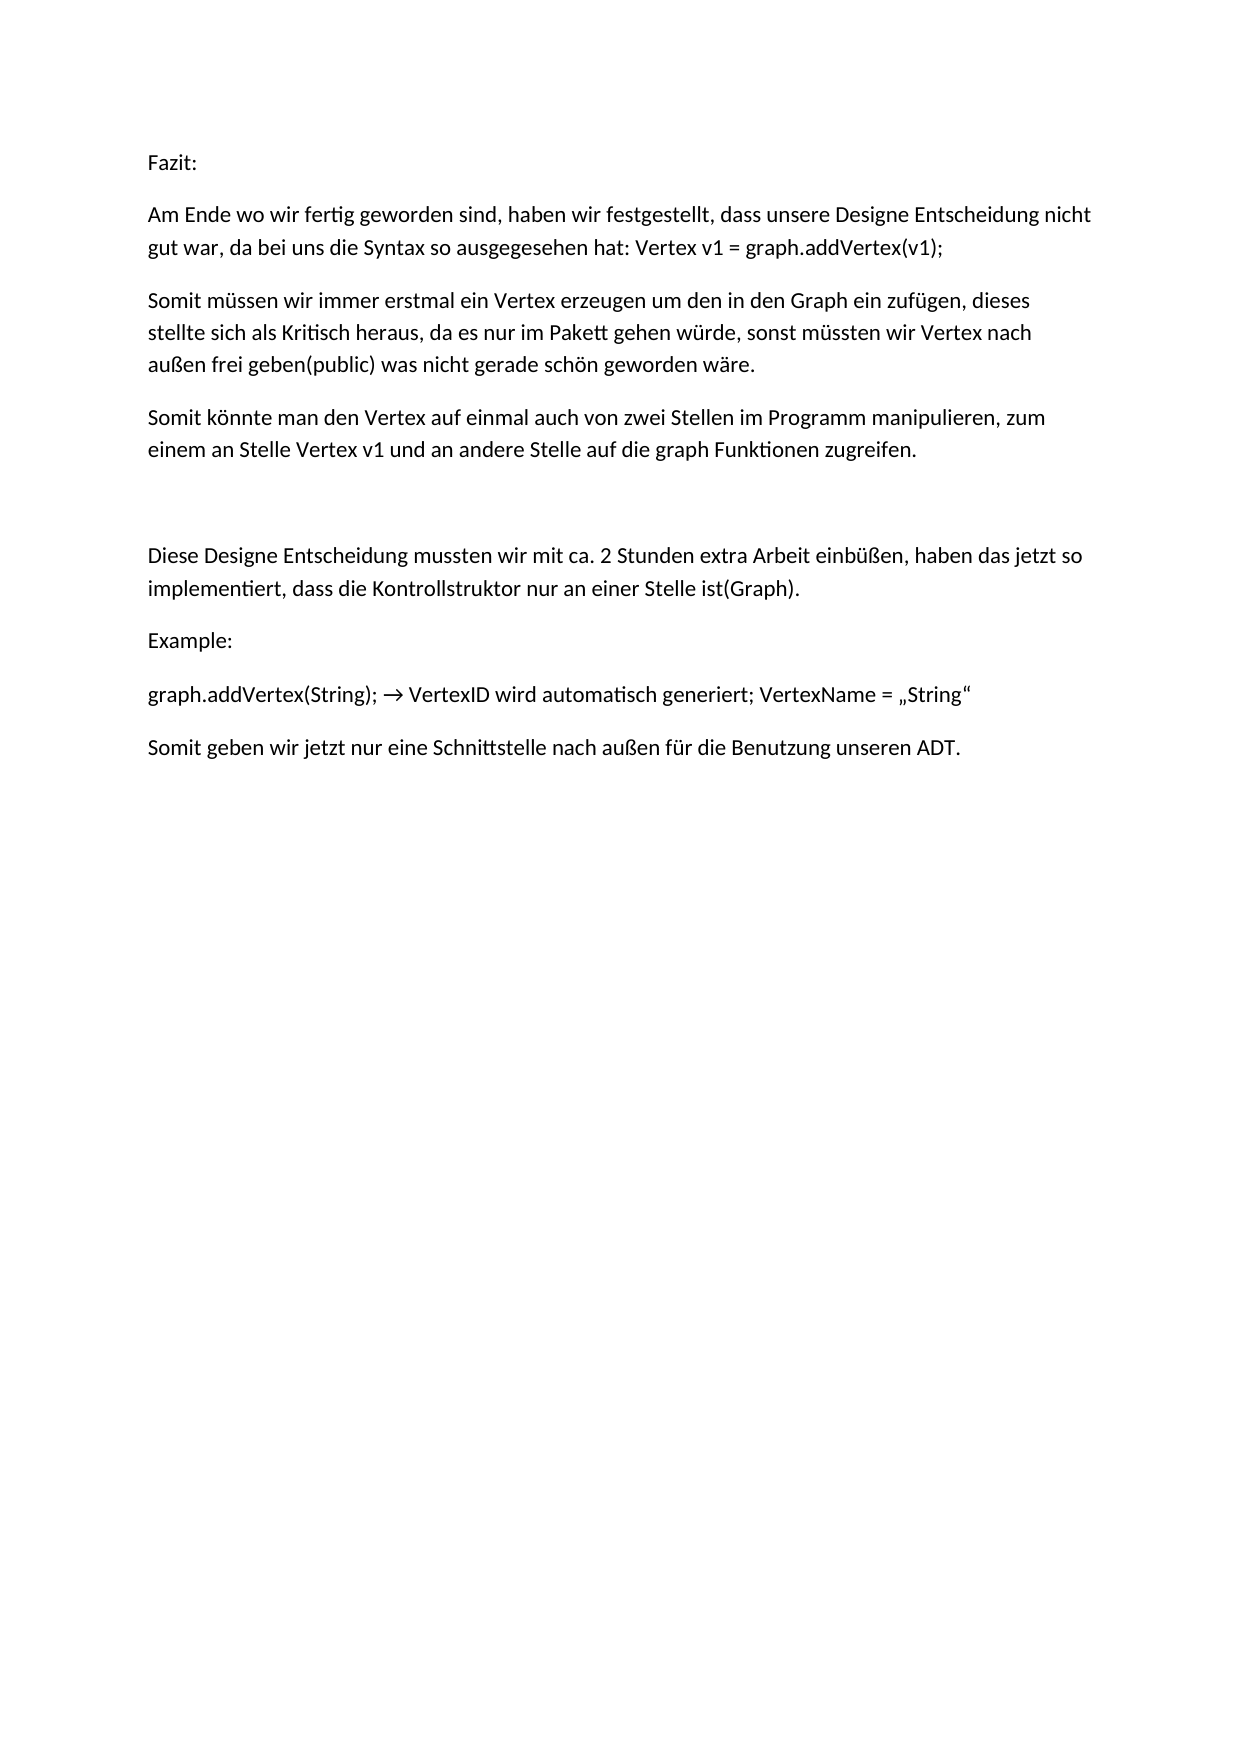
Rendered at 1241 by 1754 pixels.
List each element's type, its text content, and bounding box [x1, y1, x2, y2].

text Fazit: [148, 148, 1093, 176]
text graph.addVertex(String); → VertexID wird automatisch generiert; VertexName = „String“ [148, 680, 1093, 708]
text Somit geben wir jetzt nur eine Schnittstelle nach außen für die Benutzung unseren ADT. [148, 733, 1093, 761]
text Am Ende wo wir fertig geworden sind, haben wir festgestellt, dass unsere Designe Entscheidung nicht gut war, da bei uns die Syntax so ausgegesehen hat: Vertex v1 = graph.addVertex(v1); [148, 201, 1093, 261]
text Somit könnte man den Vertex auf einmal auch von zwei Stellen im Programm manipulieren, zum einem an Stelle Vertex v1 und an andere Stelle auf die graph Funktionen zugreifen. [148, 403, 1093, 463]
text Diese Designe Entscheidung mussten wir mit ca. 2 Stunden extra Arbeit einbüßen, haben das jetzt so implementiert, dass die Kontrollstruktor nur an einer Stelle ist(Graph). [148, 541, 1093, 602]
text Example: [148, 627, 1093, 655]
text Somit müssen wir immer erstmal ein Vertex erzeugen um den in den Graph ein zufügen, dieses stellte sich als Kritisch heraus, da es nur im Pakett gehen würde, sonst müssten wir Vertex nach außen frei geben(public) was nicht gerade schön geworden wäre. [148, 286, 1093, 378]
